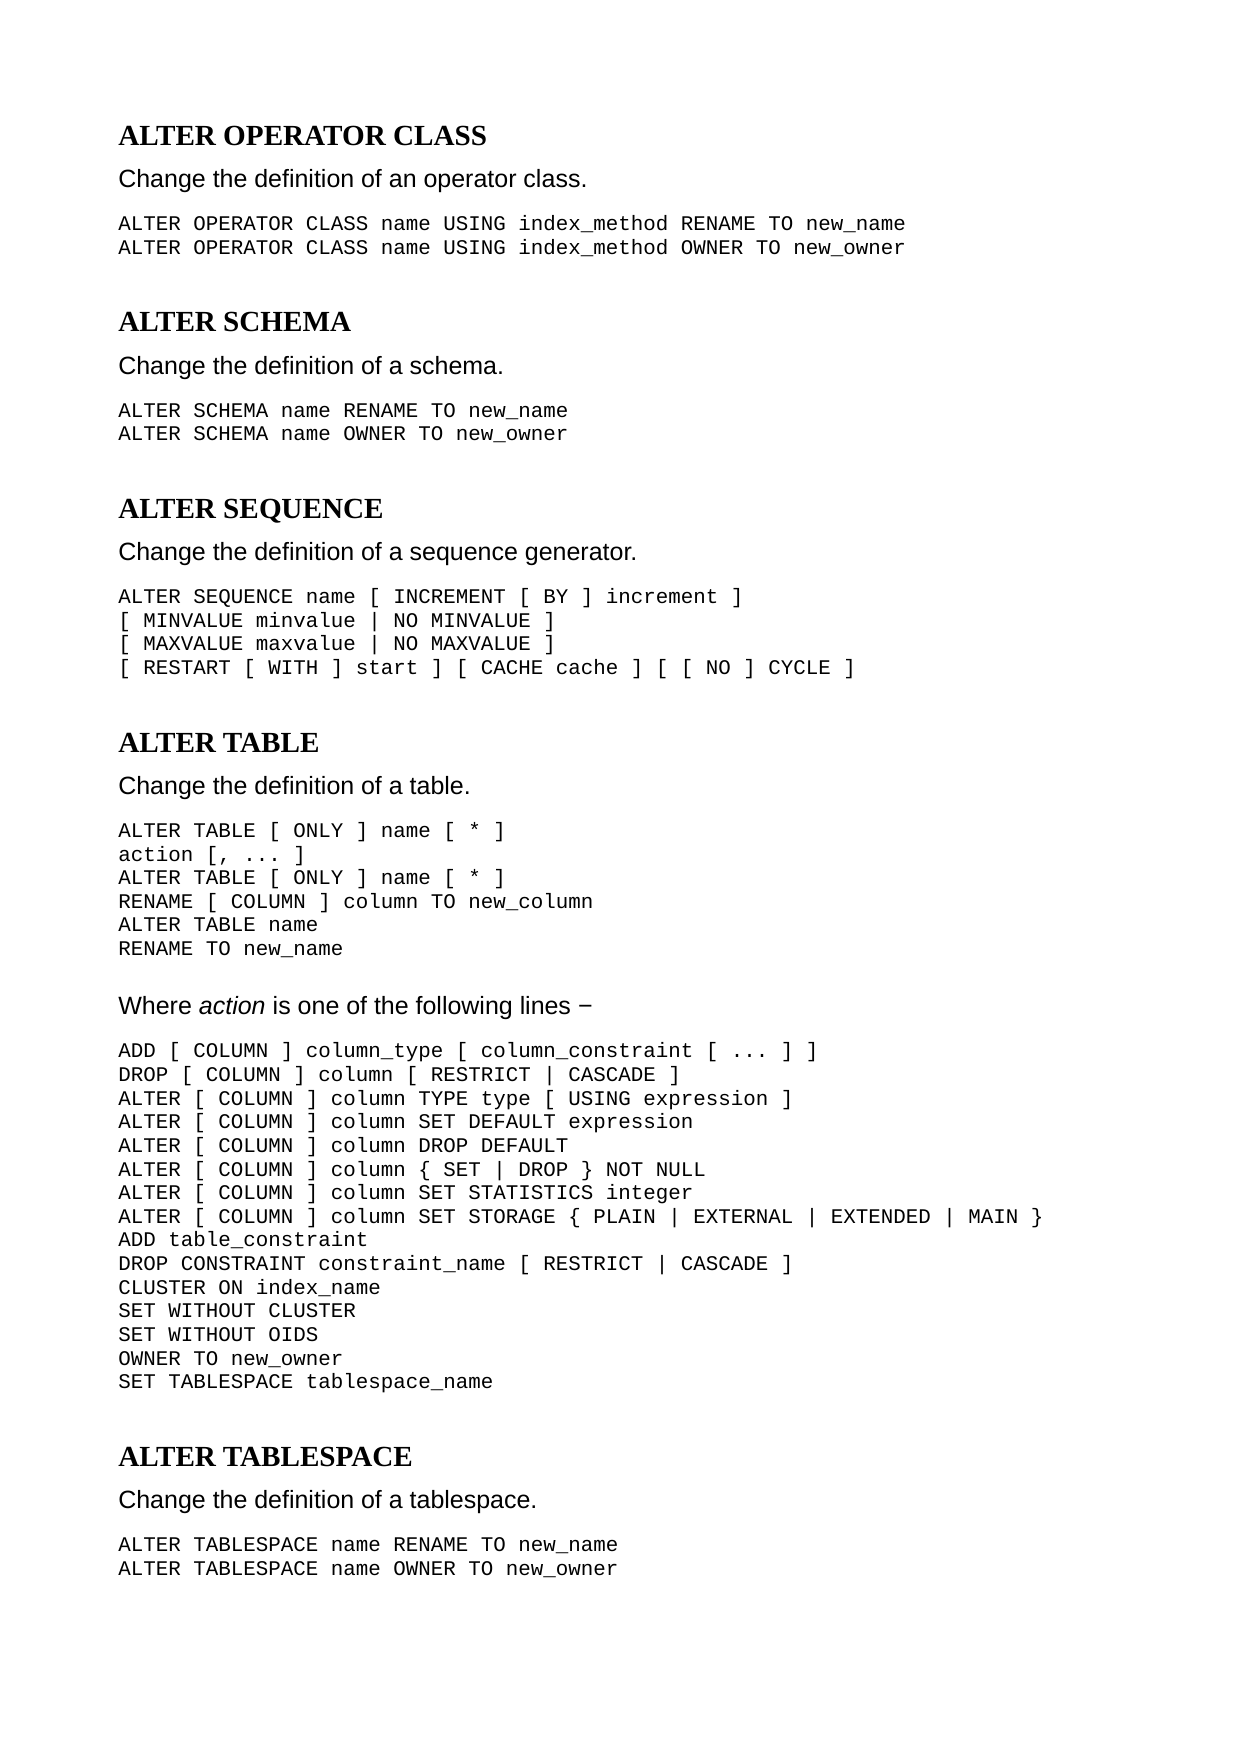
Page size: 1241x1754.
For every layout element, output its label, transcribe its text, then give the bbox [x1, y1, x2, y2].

text ALTER SEQUENCE name [ INCREMENT [ BY ] increment ] [118, 586, 1122, 610]
text SET WITHOUT OIDS [118, 1324, 1122, 1348]
subtitle ALTER TABLESPACE [118, 1439, 1122, 1473]
text ALTER OPERATOR CLASS name USING index_method OWNER TO new_owner [118, 237, 1122, 261]
text ALTER [ COLUMN ] column SET STORAGE { PLAIN | EXTERNAL | EXTENDED | MAIN } [118, 1206, 1122, 1229]
text ALTER [ COLUMN ] column SET DEFAULT expression [118, 1111, 1122, 1135]
text CLUSTER ON index_name [118, 1277, 1122, 1300]
text ALTER [ COLUMN ] column DROP DEFAULT [118, 1135, 1122, 1158]
text RENAME TO new_name [118, 938, 1122, 962]
text action [, ... ] [118, 843, 1122, 867]
text DROP CONSTRAINT constraint_name [ RESTRICT | CASCADE ] [118, 1253, 1122, 1277]
text ALTER SCHEMA name OWNER TO new_owner [118, 423, 1122, 447]
text ALTER TABLESPACE name OWNER TO new_owner [118, 1558, 1122, 1581]
text Change the definition of a schema. [118, 351, 1122, 379]
text DROP [ COLUMN ] column [ RESTRICT | CASCADE ] [118, 1064, 1122, 1088]
text Change the definition of an operator class. [118, 164, 1122, 193]
text [ MINVALUE minvalue | NO MINVALUE ] [118, 610, 1122, 633]
text ALTER [ COLUMN ] column { SET | DROP } NOT NULL [118, 1158, 1122, 1182]
text [ MAXVALUE maxvalue | NO MAXVALUE ] [118, 633, 1122, 657]
text ALTER [ COLUMN ] column SET STATISTICS integer [118, 1182, 1122, 1206]
text Change the definition of a table. [118, 771, 1122, 799]
text ALTER OPERATOR CLASS name USING index_method RENAME TO new_name [118, 213, 1122, 237]
text OWNER TO new_owner [118, 1348, 1122, 1371]
subtitle ALTER SCHEMA [118, 304, 1122, 338]
text Change the definition of a tablespace. [118, 1485, 1122, 1514]
text ALTER TABLE [ ONLY ] name [ * ] [118, 820, 1122, 843]
text ALTER TABLE [ ONLY ] name [ * ] [118, 867, 1122, 891]
subtitle ALTER SEQUENCE [118, 491, 1122, 524]
text ALTER SCHEMA name RENAME TO new_name [118, 400, 1122, 423]
text ALTER TABLESPACE name RENAME TO new_name [118, 1534, 1122, 1558]
text ADD table_constraint [118, 1229, 1122, 1253]
text ALTER [ COLUMN ] column TYPE type [ USING expression ] [118, 1088, 1122, 1111]
text Where action is one of the following lines − [118, 991, 1122, 1020]
subtitle ALTER TABLE [118, 725, 1122, 758]
text SET WITHOUT CLUSTER [118, 1300, 1122, 1324]
text ADD [ COLUMN ] column_type [ column_constraint [ ... ] ] [118, 1040, 1122, 1064]
subtitle ALTER OPERATOR CLASS [118, 118, 1122, 152]
text RENAME [ COLUMN ] column TO new_column [118, 891, 1122, 914]
text [ RESTART [ WITH ] start ] [ CACHE cache ] [ [ NO ] CYCLE ] [118, 657, 1122, 681]
text Change the definition of a sequence generator. [118, 537, 1122, 566]
text SET TABLESPACE tablespace_name [118, 1371, 1122, 1395]
text ALTER TABLE name [118, 914, 1122, 938]
